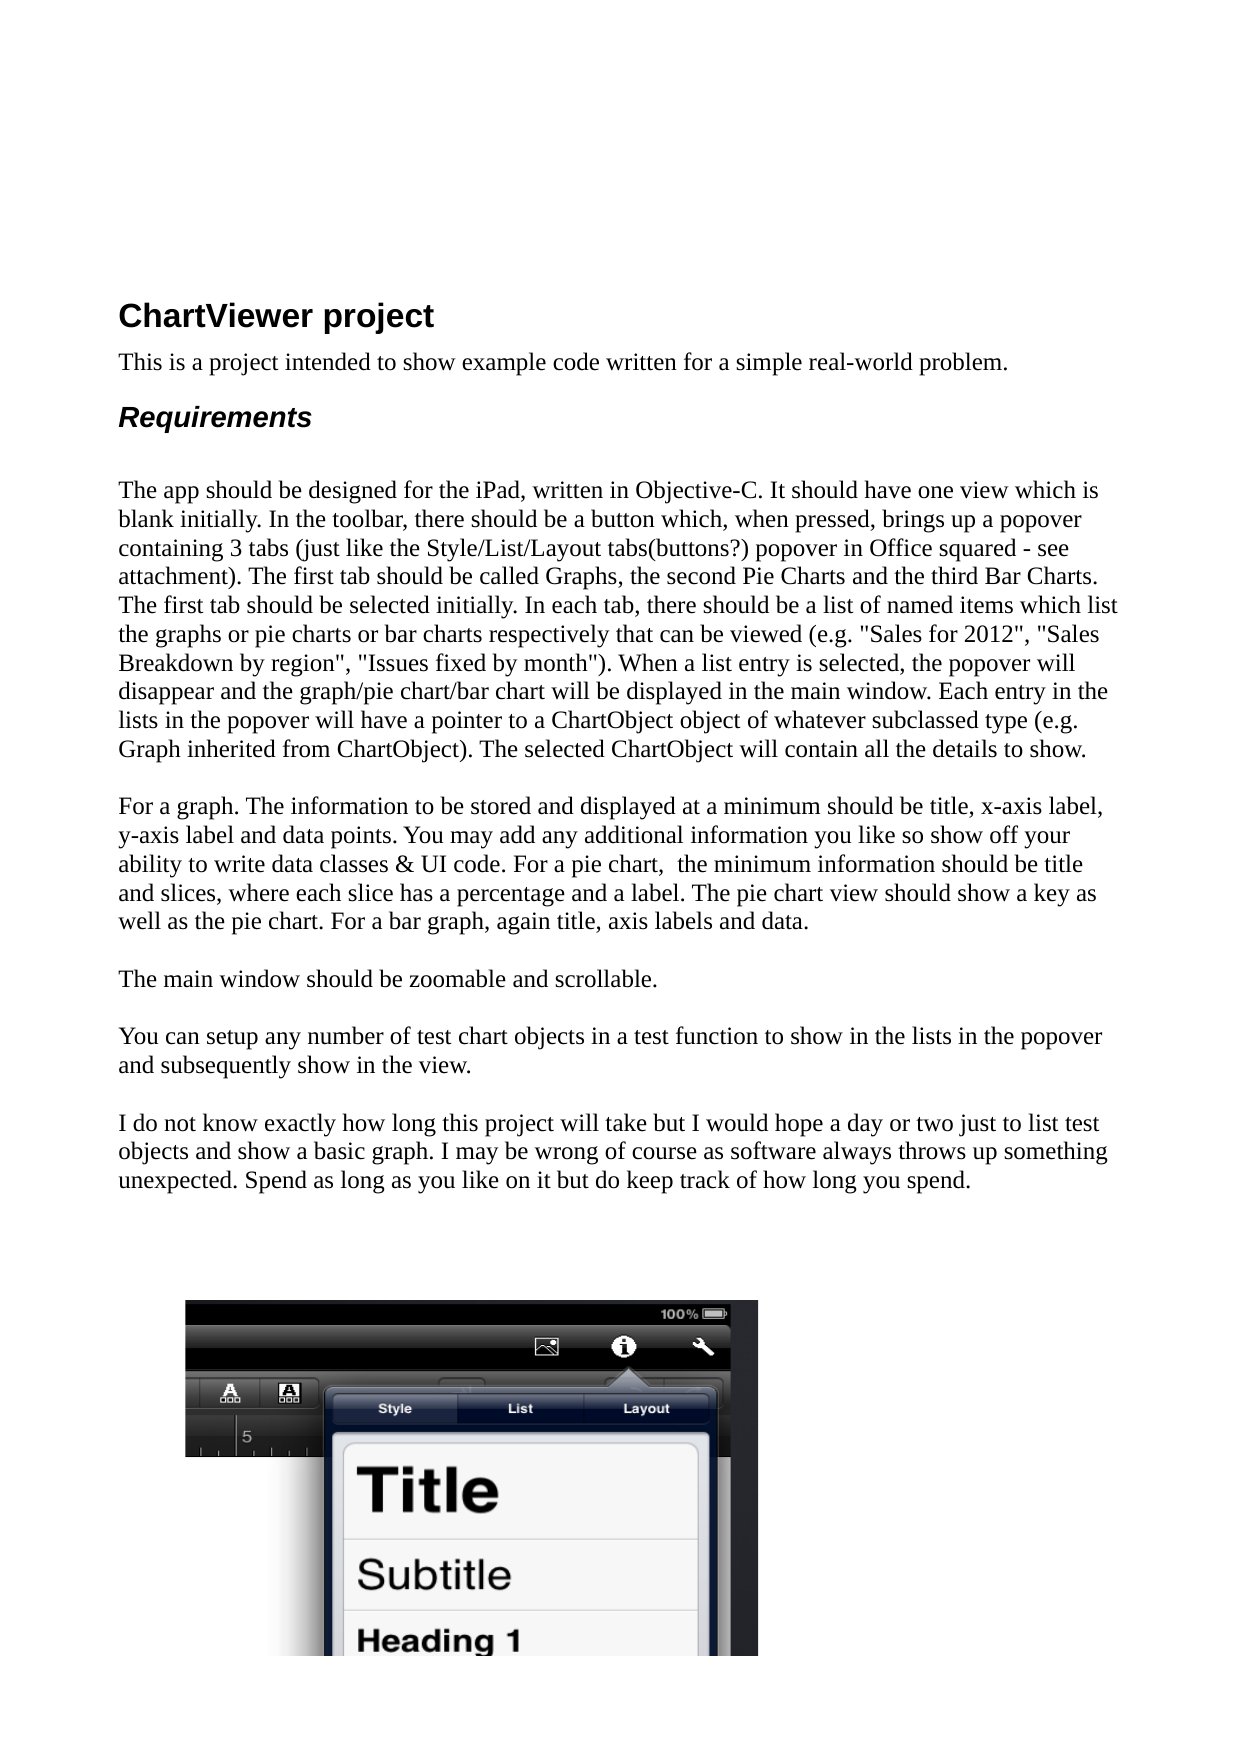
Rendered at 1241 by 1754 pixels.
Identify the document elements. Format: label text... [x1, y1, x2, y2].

subtitle ChartViewer project [118, 295, 1122, 334]
text The app should be designed for the iPad, written in Objective-C. It should have one view which is blank initially. In the toolbar, there should be a button which, when pressed, brings up a popover containing 3 tabs (just like the Style/List/Layout tabs(buttons?) popover in Office squared - see attachment). The first tab should be called Graphs, the second Pie Charts and the third Bar Charts. The first tab should be selected initially. In each tab, there should be a list of named items which list the graphs or pie charts or bar charts respectively that can be viewed (e.g. "Sales for 2012", "Sales Breakdown by region", "Issues fixed by month"). When a list entry is selected, the popover will disappear and the graph/pie chart/bar chart will be displayed in the main window. Each entry in the lists in the popover will have a pointer to a ChartObject object of whatever subclassed type (e.g. Graph inherited from ChartObject). The selected ChartObject will contain all the details to show. [118, 475, 1122, 763]
picture [185, 1300, 759, 1656]
text The main window should be zoomable and scrollable. [118, 964, 1122, 993]
text You can setup any number of test chart objects in a test function to show in the lists in the popover and subsequently show in the view. [118, 1021, 1122, 1079]
text This is a project intended to show example code written for a simple real-world problem. [118, 347, 1122, 375]
text For a graph. The information to be stored and displayed at a minimum should be title, x-axis label, y-axis label and data points. You may add any additional information you like so show off your ability to write data classes & UI code. For a pie chart, the minimum information should be title and slices, where each slice has a percentage and a label. The pie chart view should show a key as well as the pie chart. For a bar graph, again title, axis labels and data. [118, 791, 1122, 935]
subtitle Requirements [118, 400, 1122, 434]
text I do not know exactly how long this project will take but I would hope a day or two just to list test objects and show a basic graph. I may be wrong of course as software always throws up something unexpected. Spend as long as you like on it but do keep track of how long you spend. [118, 1108, 1122, 1194]
